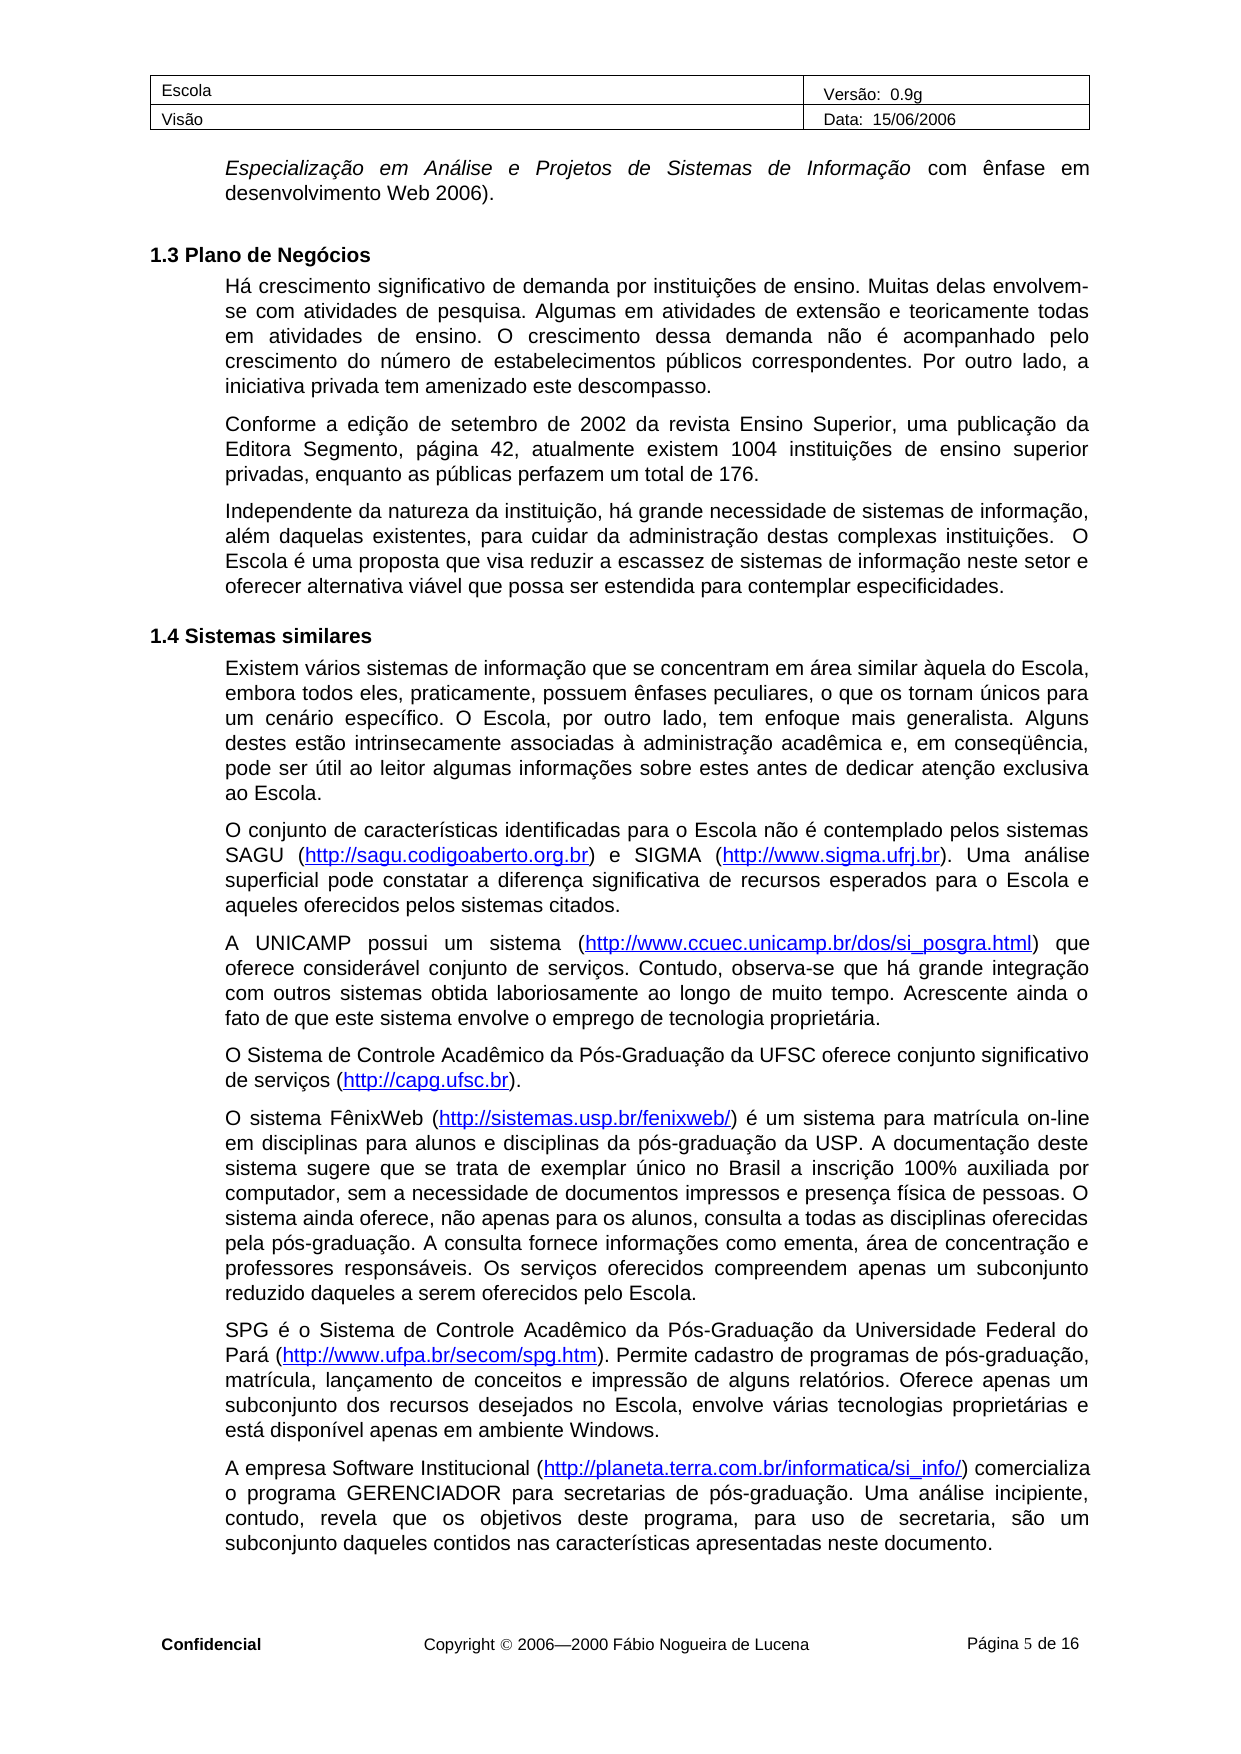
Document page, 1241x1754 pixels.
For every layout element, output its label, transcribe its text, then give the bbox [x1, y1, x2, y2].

text Há crescimento significativo de demanda por instituições de ensino. Muitas delas envolvem-se com atividades de pesquisa. Algumas em atividades de extensão e teoricamente todas em atividades de ensino. O crescimento dessa demanda não é acompanhado pelo crescimento do número de estabelecimentos públicos correspondentes. Por outro lado, a iniciativa privada tem amenizado este descompasso. [225, 273, 1090, 398]
text Existem vários sistemas de informação que se concentram em área similar àquela do Escola, embora todos eles, praticamente, possuem ênfases peculiares, o que os tornam únicos para um cenário específico. O Escola, por outro lado, tem enfoque mais generalista. Alguns destes estão intrinsecamente associadas à administração acadêmica e, em conseqüência, pode ser útil ao leitor algumas informações sobre estes antes de dedicar atenção exclusiva ao Escola. [225, 654, 1090, 804]
text O conjunto de características identificadas para o Escola não é contemplado pelos sistemas SAGU (http://sagu.codigoaberto.org.br) e SIGMA (http://www.sigma.ufrj.br). Uma análise superficial pode constatar a diferença significativa de recursos esperados para o Escola e aqueles oferecidos pelos sistemas citados. [225, 817, 1090, 917]
subtitle Plano de Negócios [150, 242, 1090, 267]
text Conforme a edição de setembro de 2002 da revista Ensino Superior, uma publicação da Editora Segmento, página 42, atualmente existem 1004 instituições de ensino superior privadas, enquanto as públicas perfazem um total de 176. [225, 411, 1090, 486]
text A empresa Software Institucional (http://planeta.terra.com.br/informatica/si_info/) comercializa o programa GERENCIADOR para secretarias de pós-graduação. Uma análise incipiente, contudo, revela que os objetivos deste programa, para uso de secretaria, são um subconjunto daqueles contidos nas características apresentadas neste documento. [225, 1454, 1090, 1554]
text O Sistema de Controle Acadêmico da Pós-Graduação da UFSC oferece conjunto significativo de serviços (http://capg.ufsc.br). [225, 1042, 1090, 1092]
subtitle Sistemas similares [150, 623, 1090, 648]
text SPG é o Sistema de Controle Acadêmico da Pós-Graduação da Universidade Federal do Pará (http://www.ufpa.br/secom/spg.htm). Permite cadastro de programas de pós-graduação, matrícula, lançamento de conceitos e impressão de alguns relatórios. Oferece apenas um subconjunto dos recursos desejados no Escola, envolve várias tecnologias proprietárias e está disponível apenas em ambiente Windows. [225, 1317, 1090, 1442]
text Especialização em Análise e Projetos de Sistemas de Informação com ênfase em desenvolvimento Web 2006). [225, 154, 1090, 204]
text A UNICAMP possui um sistema (http://www.ccuec.unicamp.br/dos/si_posgra.html) que oferece considerável conjunto de serviços. Contudo, observa-se que há grande integração com outros sistemas obtida laboriosamente ao longo de muito tempo. Acrescente ainda o fato de que este sistema envolve o emprego de tecnologia proprietária. [225, 929, 1090, 1029]
text O sistema FênixWeb (http://sistemas.usp.br/fenixweb/) é um sistema para matrícula on-line em disciplinas para alunos e disciplinas da pós-graduação da USP. A documentação deste sistema sugere que se trata de exemplar único no Brasil a inscrição 100% auxiliada por computador, sem a necessidade de documentos impressos e presença física de pessoas. O sistema ainda oferece, não apenas para os alunos, consulta a todas as disciplinas oferecidas pela pós-graduação. A consulta fornece informações como ementa, área de concentração e professores responsáveis. Os serviços oferecidos compreendem apenas um subconjunto reduzido daqueles a serem oferecidos pelo Escola. [225, 1104, 1090, 1304]
text Independente da natureza da instituição, há grande necessidade de sistemas de informação, além daquelas existentes, para cuidar da administração destas complexas instituições. O Escola é uma proposta que visa reduzir a escassez de sistemas de informação neste setor e oferecer alternativa viável que possa ser estendida para contemplar especificidades. [225, 498, 1090, 598]
